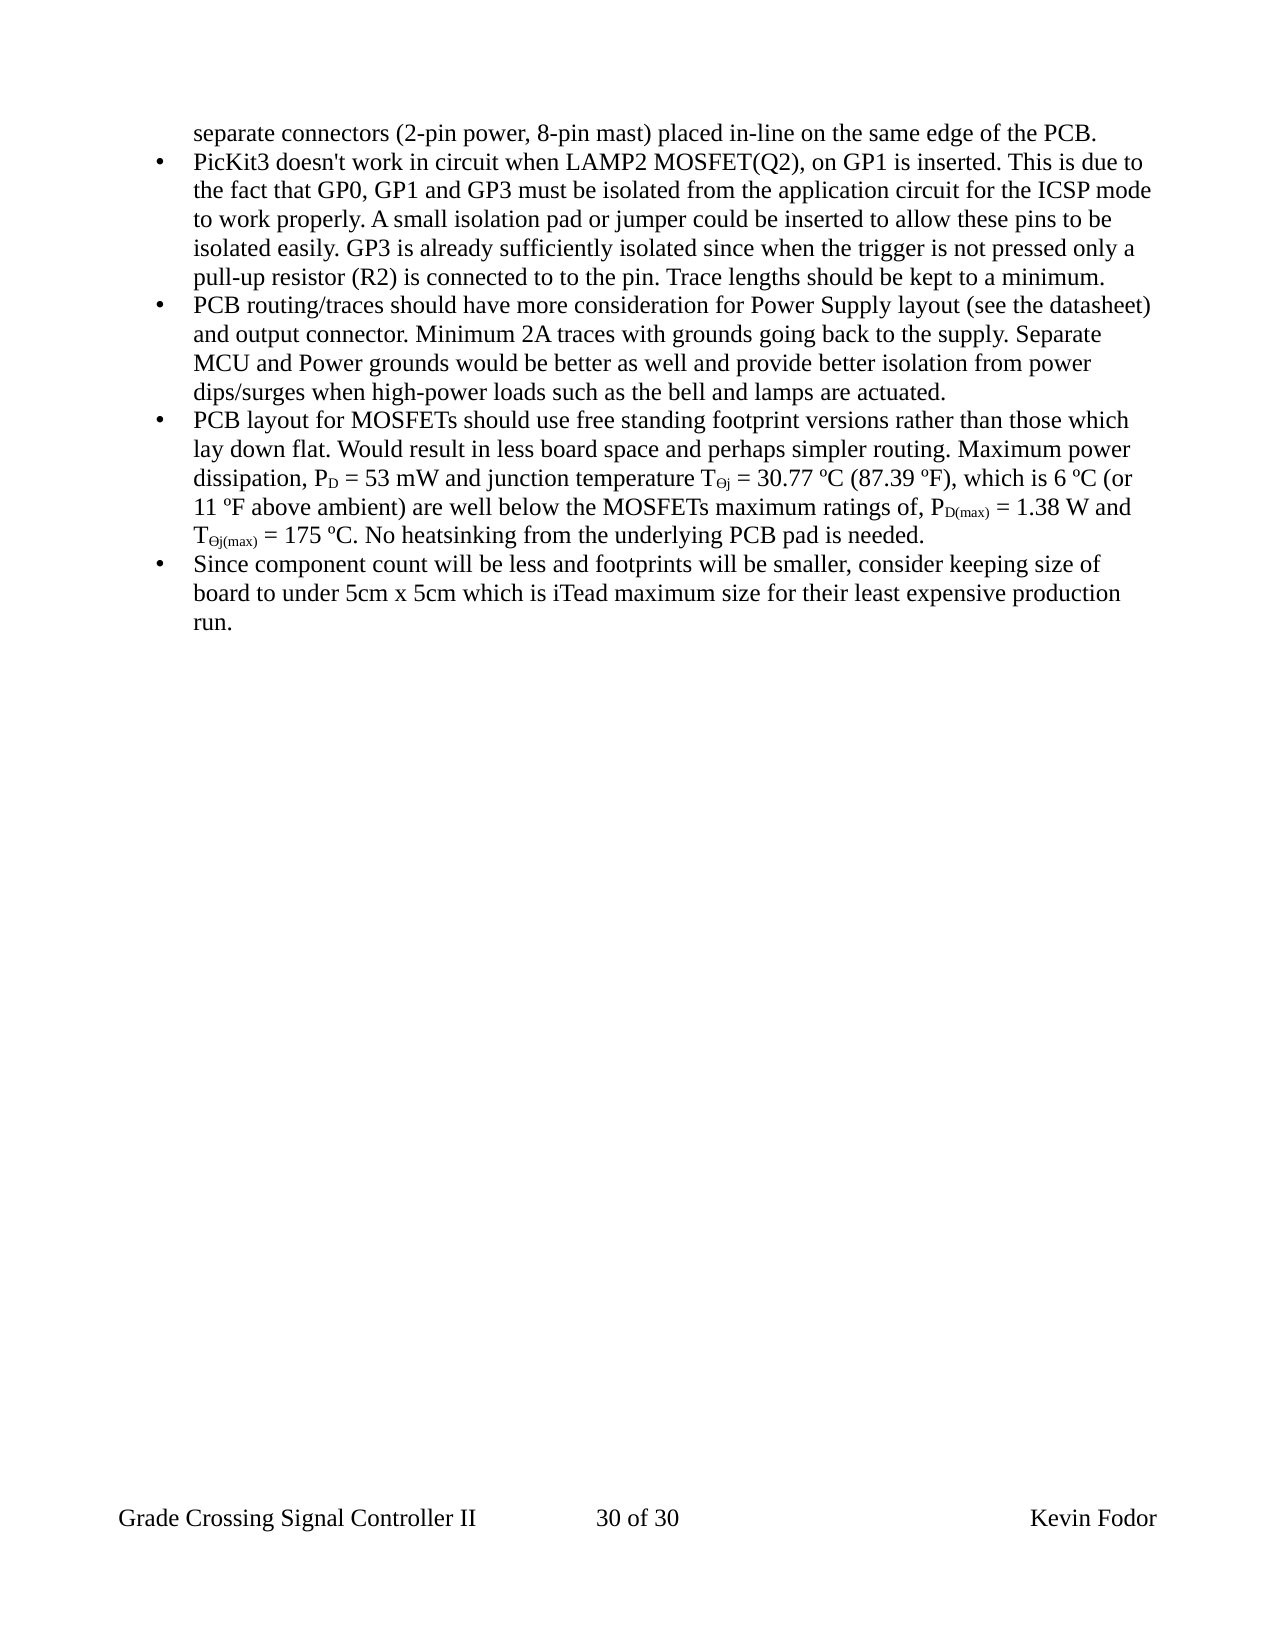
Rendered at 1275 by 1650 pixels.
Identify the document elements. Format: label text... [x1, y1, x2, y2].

list separate connectors (2-pin power, 8-pin mast) placed in-line on the same edge of the PCB. [156, 118, 1157, 147]
list PCB routing/traces should have more consideration for Power Supply layout (see the datasheet) and output connector. Minimum 2A traces with grounds going back to the supply. Separate MCU and Power grounds would be better as well and provide better isolation from power dips/surges when high-power loads such as the bell and lamps are actuated. [156, 291, 1157, 406]
list PCB layout for MOSFETs should use free standing footprint versions rather than those which lay down flat. Would result in less board space and perhaps simpler routing. Maximum power dissipation, PD = 53 mW and junction temperature TӨj = 30.77 ºC (87.39 ºF), which is 6 ºC (or 11 ºF above ambient) are well below the MOSFETs maximum ratings of, PD(max) = 1.38 W and TӨj(max) = 175 ºC. No heatsinking from the underlying PCB pad is needed. [156, 406, 1157, 549]
list Since component count will be less and footprints will be smaller, consider keeping size of board to under 5cm x 5cm which is iTead maximum size for their least expensive production run. [156, 549, 1157, 636]
list PicKit3 doesn't work in circuit when LAMP2 MOSFET(Q2), on GP1 is inserted. This is due to the fact that GP0, GP1 and GP3 must be isolated from the application circuit for the ICSP mode to work properly. A small isolation pad or jumper could be inserted to allow these pins to be isolated easily. GP3 is already sufficiently isolated since when the trigger is not pressed only a pull-up resistor (R2) is connected to to the pin. Trace lengths should be kept to a minimum. [156, 147, 1157, 291]
